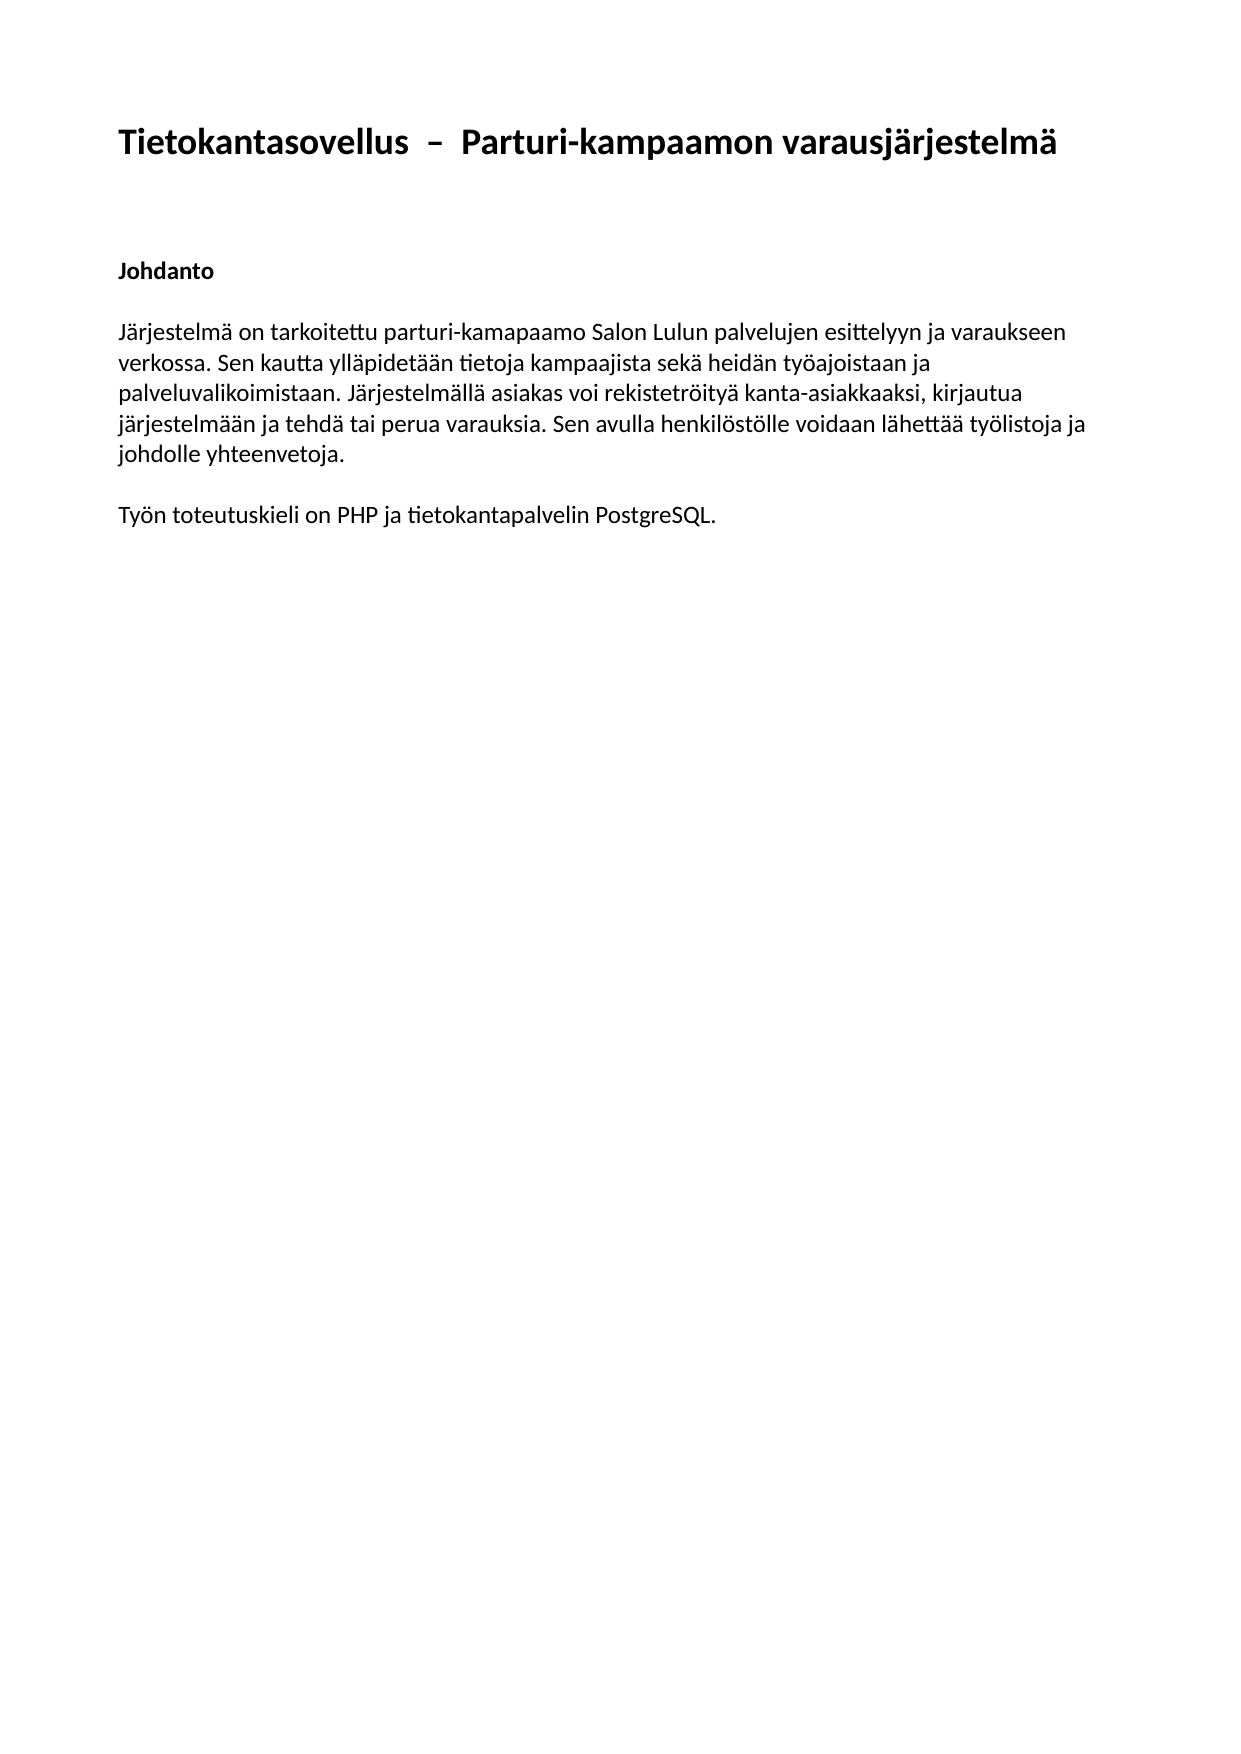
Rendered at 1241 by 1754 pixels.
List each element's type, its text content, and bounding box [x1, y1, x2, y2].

text Johdanto [118, 256, 1122, 286]
text Tietokantasovellus – Parturi-kampaamon varausjärjestelmä [118, 118, 1122, 164]
text Järjestelmä on tarkoitettu parturi-kamapaamo Salon Lulun palvelujen esittelyyn ja varaukseen verkossa. Sen kautta ylläpidetään tietoja kampaajista sekä heidän työajoistaan ja palveluvalikoimistaan. Järjestelmällä asiakas voi rekistetröityä kanta-asiakkaaksi, kirjautua järjestelmään ja tehdä tai perua varauksia. Sen avulla henkilöstölle voidaan lähettää työlistoja ja johdolle yhteenvetoja. [118, 317, 1122, 469]
text Työn toteutuskieli on PHP ja tietokantapalvelin PostgreSQL. [118, 500, 1122, 530]
